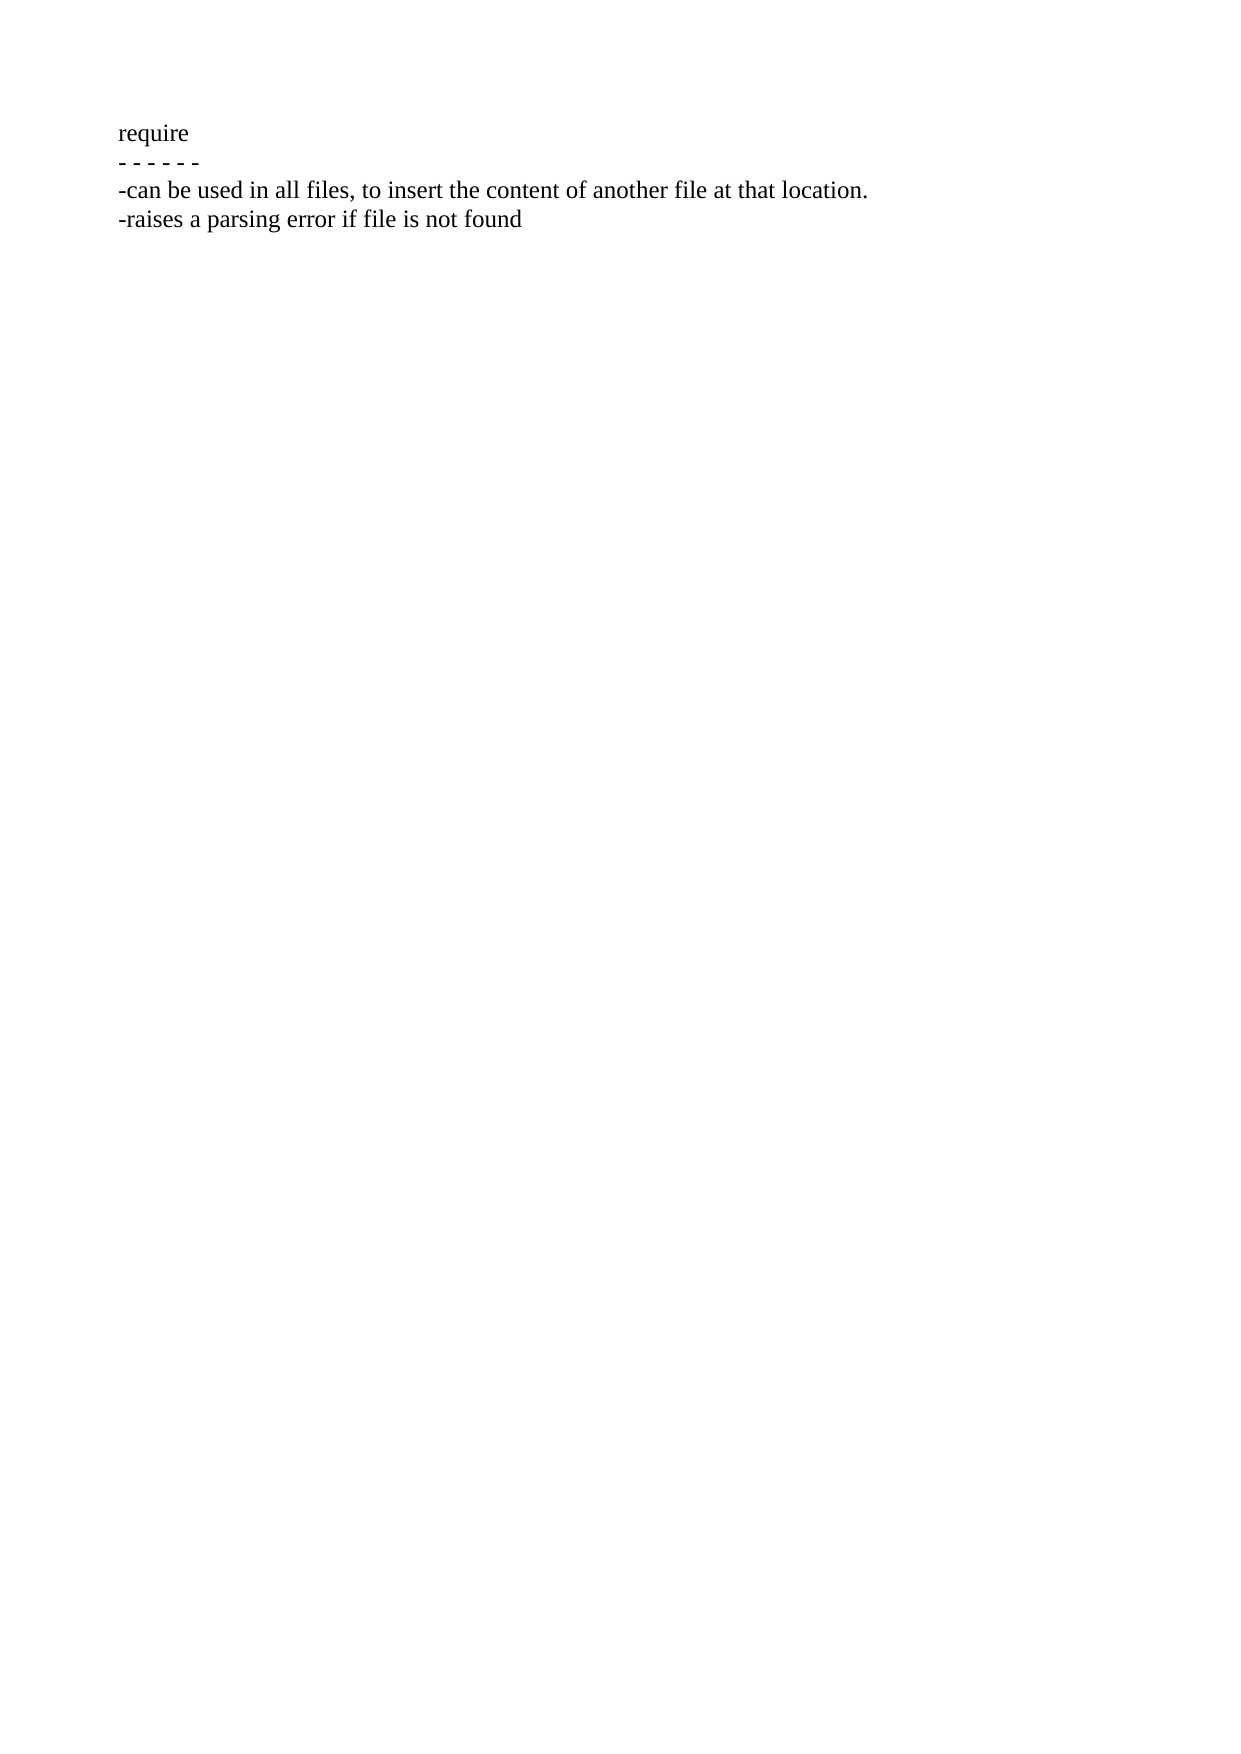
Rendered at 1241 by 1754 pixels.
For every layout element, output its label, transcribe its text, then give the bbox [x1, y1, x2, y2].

text - - - - - - [118, 147, 1122, 176]
text require [118, 118, 1122, 147]
text -raises a parsing error if file is not found [118, 204, 1122, 233]
text -can be used in all files, to insert the content of another file at that location. [118, 176, 1122, 204]
